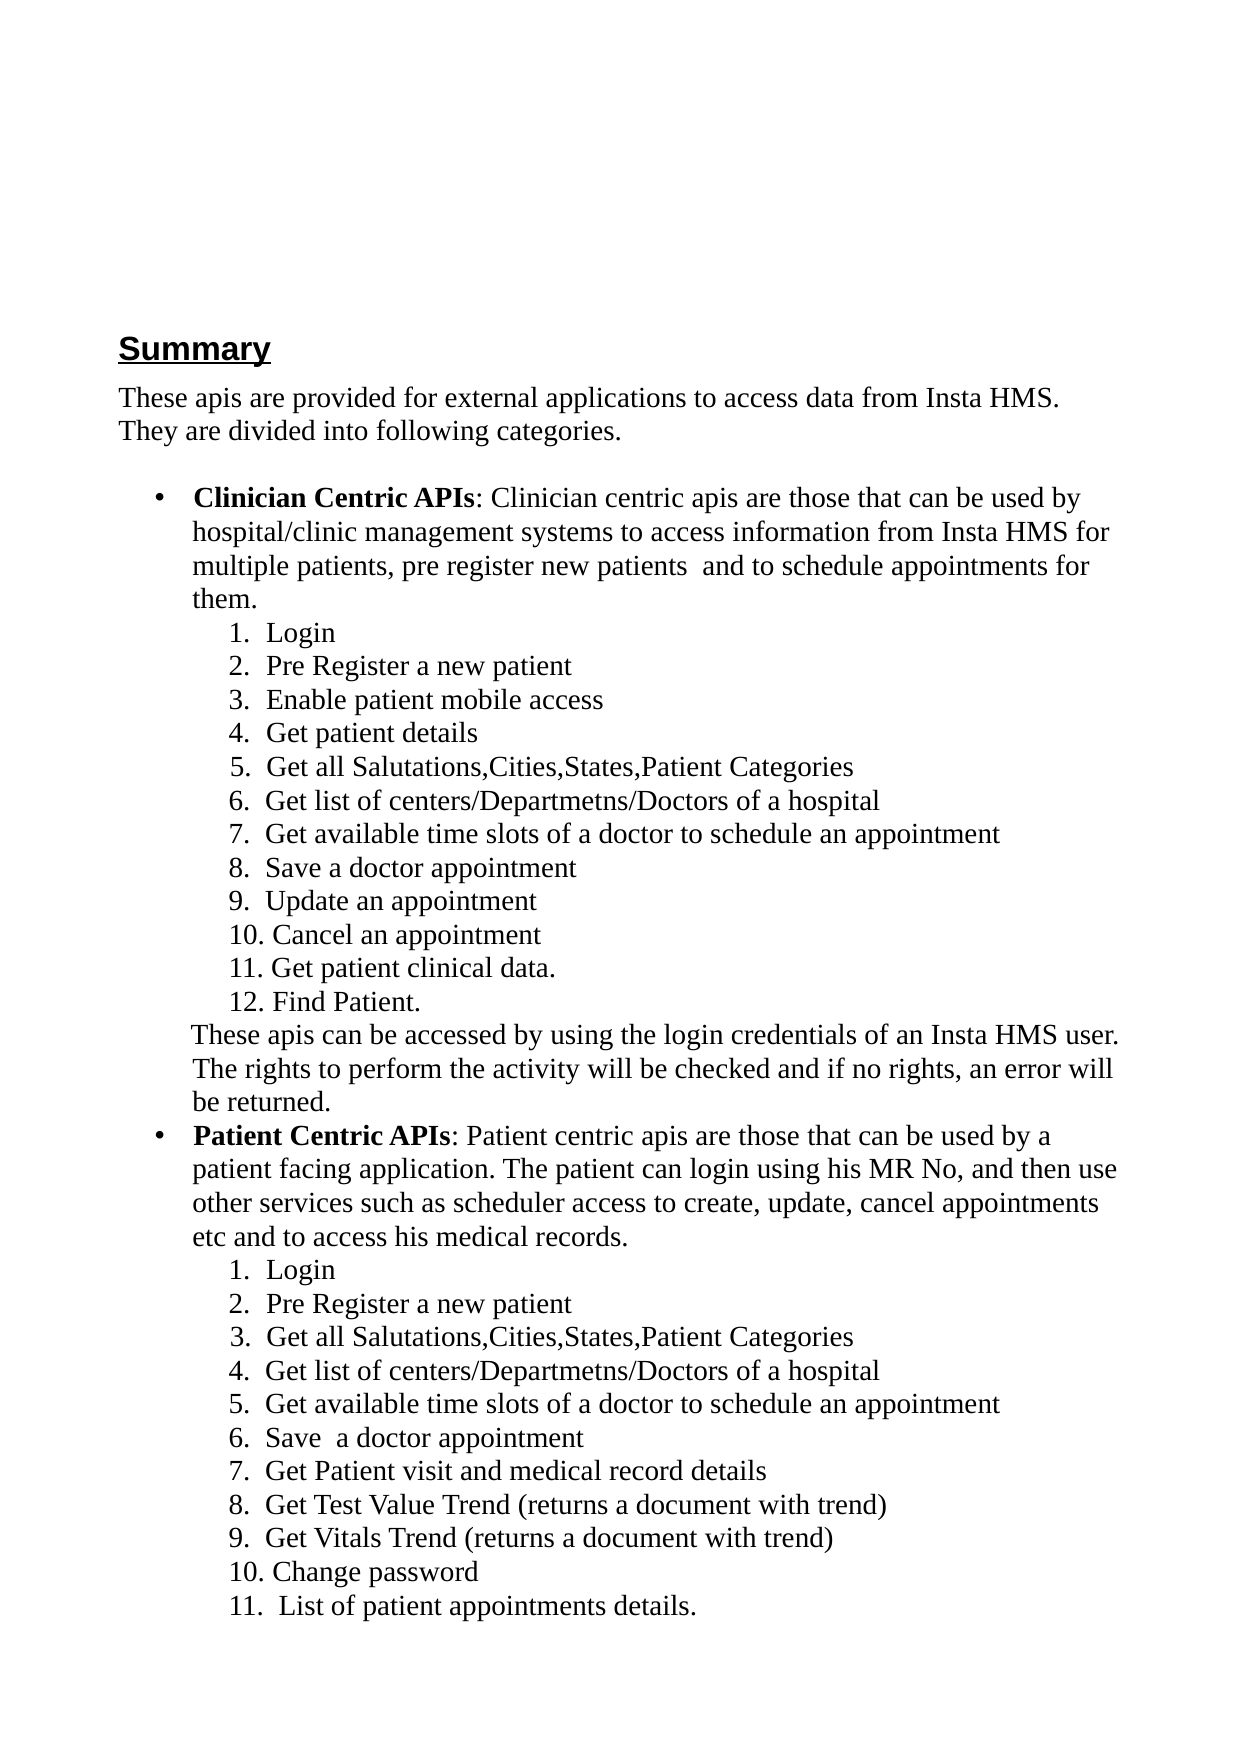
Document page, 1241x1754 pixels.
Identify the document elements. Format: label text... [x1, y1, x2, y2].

list Login [228, 615, 1122, 648]
list Enable patient mobile access [228, 682, 1122, 716]
text 9. Get Vitals Trend (returns a document with trend) [228, 1521, 1122, 1554]
text 11. List of patient appointments details. [228, 1588, 1122, 1621]
text 10. Change password [228, 1554, 1122, 1588]
list 5. Get all Salutations,Cities,States,Patient Categories [156, 749, 1122, 783]
text 7. Get available time slots of a doctor to schedule an appointment [228, 816, 1122, 850]
list Login [228, 1252, 1122, 1286]
subtitle Summary [118, 329, 1122, 367]
text 6. Get list of centers/Departmetns/Doctors of a hospital [228, 783, 1122, 816]
text These apis are provided for external applications to access data from Insta HMS. They are divided into following categories. [118, 380, 1122, 447]
text 4. Get list of centers/Departmetns/Doctors of a hospital [228, 1353, 1122, 1386]
text 8. Save a doctor appointment [228, 850, 1122, 883]
text 12. Find Patient. [228, 984, 1122, 1017]
text 9. Update an appointment [228, 883, 1122, 917]
list Patient Centric APIs: Patient centric apis are those that can be used by a patient facing application. The patient can login using his MR No, and then use other services such as scheduler access to create, update, cancel appointments etc and to access his medical records. [154, 1118, 1122, 1252]
text 11. Get patient clinical data. [228, 950, 1122, 984]
list Clinician Centric APIs: Clinician centric apis are those that can be used by hospital/clinic management systems to access information from Insta HMS for multiple patients, pre register new patients and to schedule appointments for them. [154, 481, 1122, 615]
list 3. Get all Salutations,Cities,States,Patient Categories [192, 1319, 1122, 1353]
text These apis can be accessed by using the login credentials of an Insta HMS user. The rights to perform the activity will be checked and if no rights, an error will be returned. [154, 1017, 1122, 1118]
text 10. Cancel an appointment [228, 917, 1122, 950]
list Pre Register a new patient [228, 1286, 1122, 1319]
text 5. Get available time slots of a doctor to schedule an appointment [228, 1386, 1122, 1420]
list Get patient details [228, 716, 1122, 749]
list Pre Register a new patient [228, 648, 1122, 682]
text 6. Save a doctor appointment [228, 1420, 1122, 1453]
text 7. Get Patient visit and medical record details [228, 1453, 1122, 1487]
text 8. Get Test Value Trend (returns a document with trend) [228, 1487, 1122, 1521]
